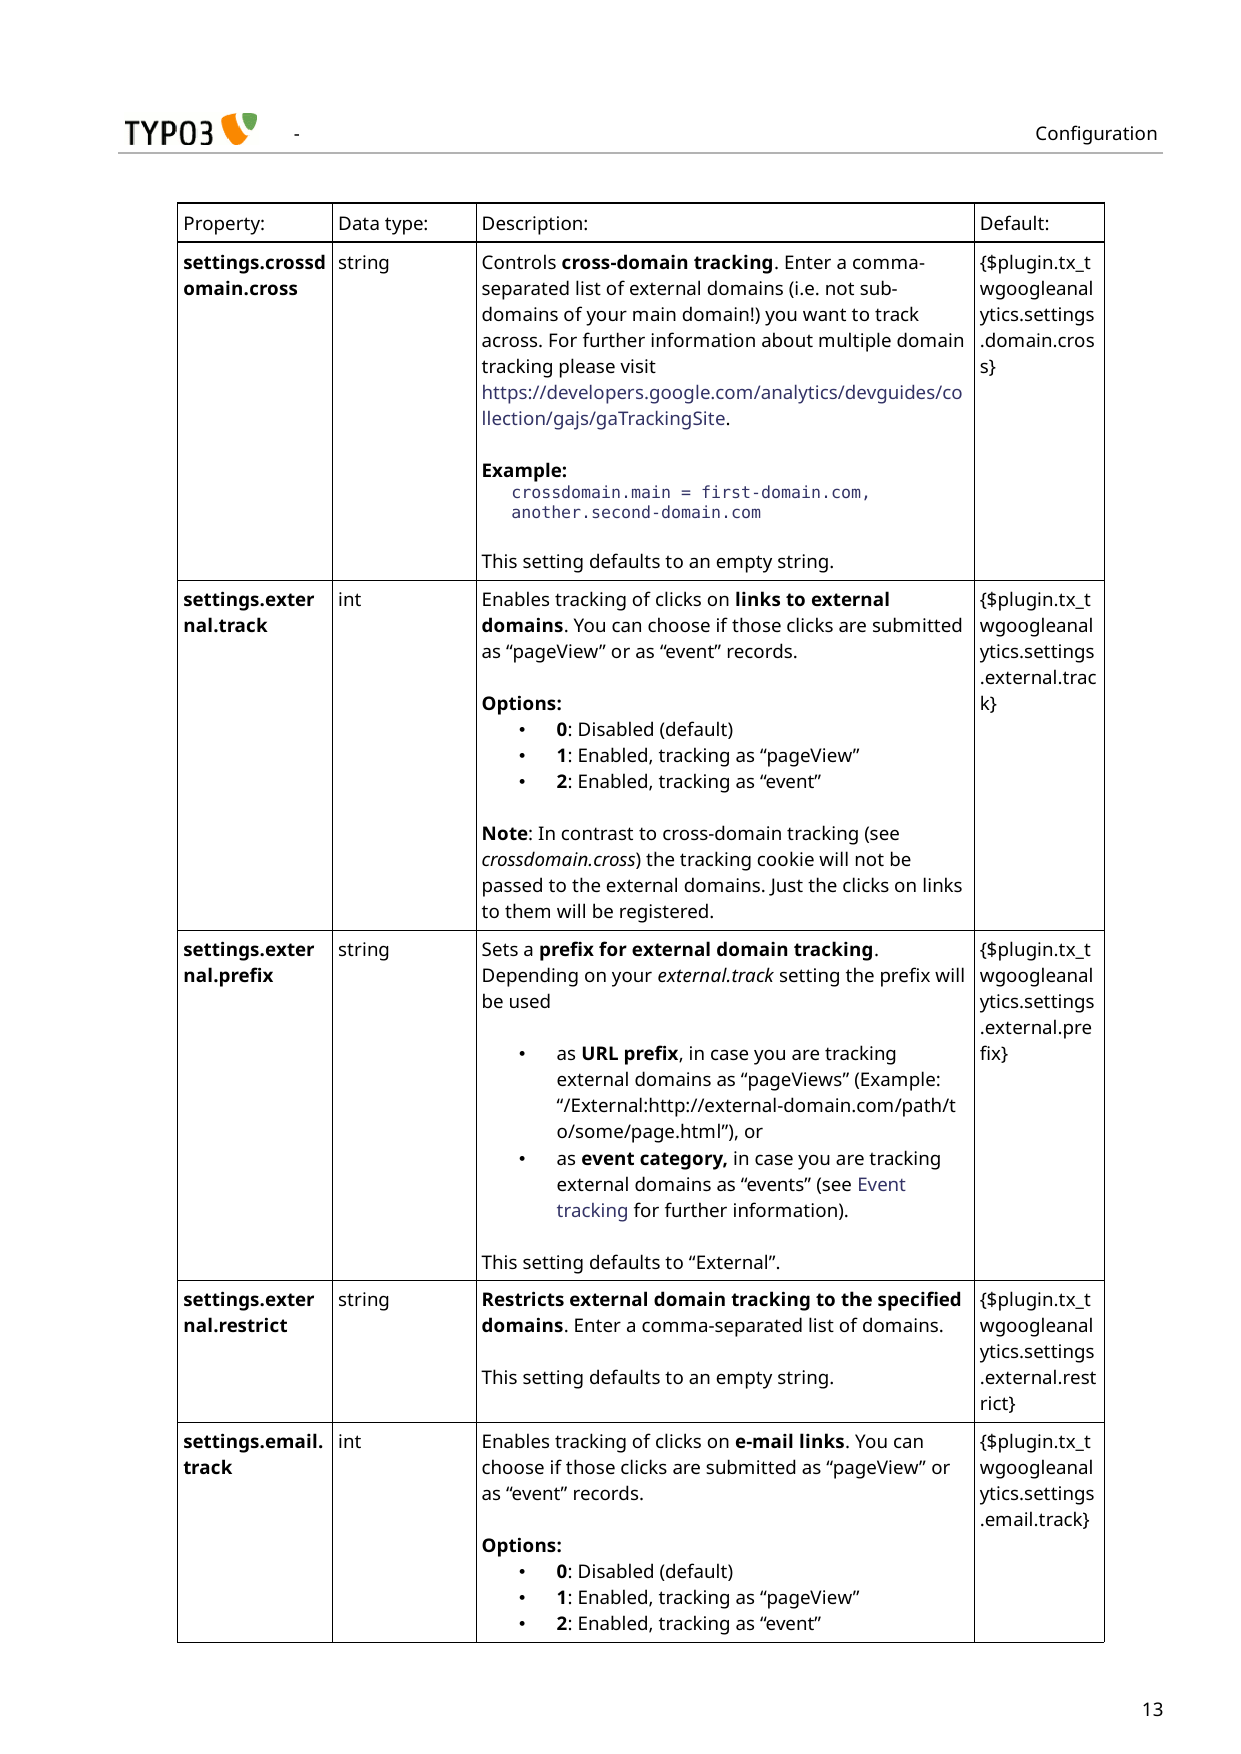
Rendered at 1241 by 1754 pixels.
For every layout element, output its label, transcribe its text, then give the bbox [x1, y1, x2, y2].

table_header Default: [975, 204, 1104, 241]
table_header Property: [178, 204, 332, 241]
table_cell string [333, 931, 476, 1280]
table_cell settings.external.track [178, 581, 332, 930]
table_cell Restricts external domain tracking to the specified domains. Enter a comma-separated list of domains. This setting defaults to an empty string. [477, 1281, 974, 1422]
table_cell Sets a prefix for external domain tracking. Depending on your external.track setting the prefix will be used as URL prefix, in case you are tracking external domains as “pageViews” (Example: “/External:http://external-domain.com/path/to/some/page.html”), or as event category, in case you are tracking external domains as “events” (see Event tracking for further information). This setting defaults to “External”. [477, 931, 974, 1280]
table_cell Controls cross-domain tracking. Enter a comma-separated list of external domains (i.e. not sub-domains of your main domain!) you want to track across. For further information about multiple domain tracking please visit https://developers.google.com/analytics/devguides/collection/gajs/gaTrackingSite. Example: crossdomain.main = first-domain.com, another.second-domain.com This setting defaults to an empty string. [477, 243, 974, 580]
table_cell {$plugin.tx_twgoogleanalytics.settings.external.track} [975, 581, 1104, 930]
table_header Data type: [333, 204, 476, 241]
table_cell Enables tracking of clicks on e-mail links. You can choose if those clicks are submitted as “pageView” or as “event” records. Options: 0: Disabled (default) 1: Enabled, tracking as “pageView” 2: Enabled, tracking as “event” [477, 1423, 974, 1642]
table_cell settings.external.restrict [178, 1281, 332, 1422]
table_cell int [333, 581, 476, 930]
table_header Description: [477, 204, 974, 241]
table_cell {$plugin.tx_twgoogleanalytics.settings.domain.cross} [975, 243, 1104, 580]
table_cell settings.email.track [178, 1423, 332, 1642]
table_cell string [333, 1281, 476, 1422]
table_cell settings.crossdomain.cross [178, 243, 332, 580]
picture [124, 112, 260, 145]
table_cell {$plugin.tx_twgoogleanalytics.settings.external.restrict} [975, 1281, 1104, 1422]
table_cell Enables tracking of clicks on links to external domains. You can choose if those clicks are submitted as “pageView” or as “event” records. Options: 0: Disabled (default) 1: Enabled, tracking as “pageView” 2: Enabled, tracking as “event” Note: In contrast to cross-domain tracking (see crossdomain.cross) the tracking cookie will not be passed to the external domains. Just the clicks on links to them will be registered. [477, 581, 974, 930]
table_cell int [333, 1423, 476, 1642]
table_cell string [333, 243, 476, 580]
table_cell {$plugin.tx_twgoogleanalytics.settings.external.prefix} [975, 931, 1104, 1280]
table_cell {$plugin.tx_twgoogleanalytics.settings.email.track} [975, 1423, 1104, 1642]
table_cell settings.external.prefix [178, 931, 332, 1280]
